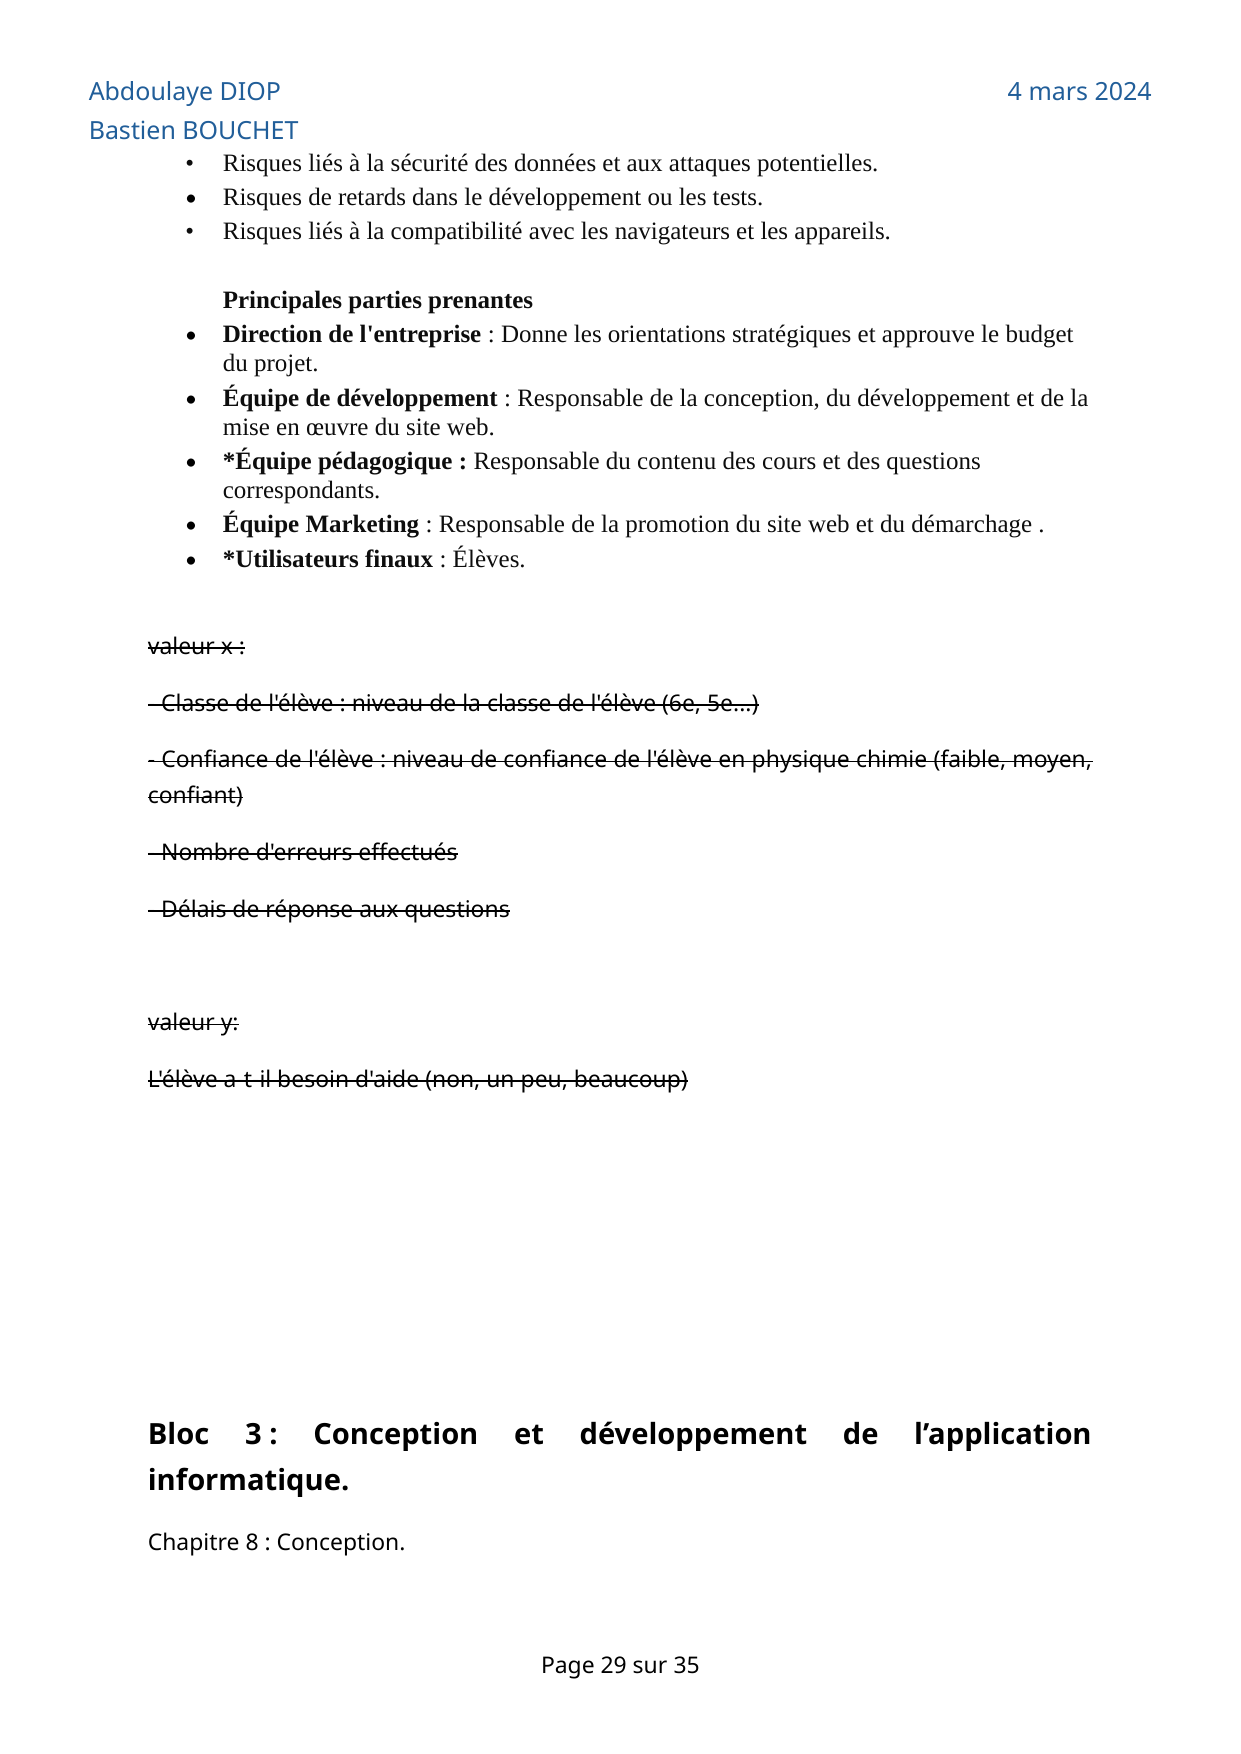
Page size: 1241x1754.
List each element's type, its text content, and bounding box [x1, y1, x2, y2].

list Direction de l'entreprise : Donne les orientations stratégiques et approuve le budget du projet. [185, 319, 1093, 377]
text - Confiance de l'élève : niveau de confiance de l'élève en physique chimie (faible, moyen, confiant) [148, 743, 1093, 761]
list Risques liés à la sécurité des données et aux attaques potentielles. [185, 148, 1093, 176]
list Équipe de développement : Responsable de la conception, du développement et de la mise en œuvre du site web. [185, 383, 1093, 440]
text - Délais de réponse aux questions [148, 893, 1093, 924]
list Équipe Marketing : Responsable de la promotion du site web et du démarchage . [185, 509, 1093, 538]
list Risques liés à la compatibilité avec les navigateurs et les appareils. [185, 216, 1093, 245]
list Risques de retards dans le développement ou les tests. [185, 182, 1093, 211]
list *Équipe pédagogique : Responsable du contenu des cours et des questions correspondants. [185, 446, 1093, 504]
text Chapitre 8 : Conception. [148, 1525, 1093, 1557]
text valeur x : [148, 630, 1093, 661]
text Principales parties prenantes [223, 285, 1093, 314]
text - Classe de l'élève : niveau de la classe de l'élève (6e, 5e...) [148, 686, 1093, 718]
text Bloc 3 : Conception et développement de l’application informatique. [148, 1413, 1093, 1499]
text - Nombre d'erreurs effectués [148, 836, 1093, 867]
text L'élève a-t-il besoin d'aide (non, un peu, beaucoup) [148, 1063, 1093, 1094]
list *Utilisateurs finaux : Élèves. [185, 544, 1093, 573]
text - Confiance de l'élève : niveau de confiance de l'élève en physique chimie (faible, moyen, confiant) [148, 762, 1093, 810]
text valeur y: [148, 1006, 1093, 1037]
